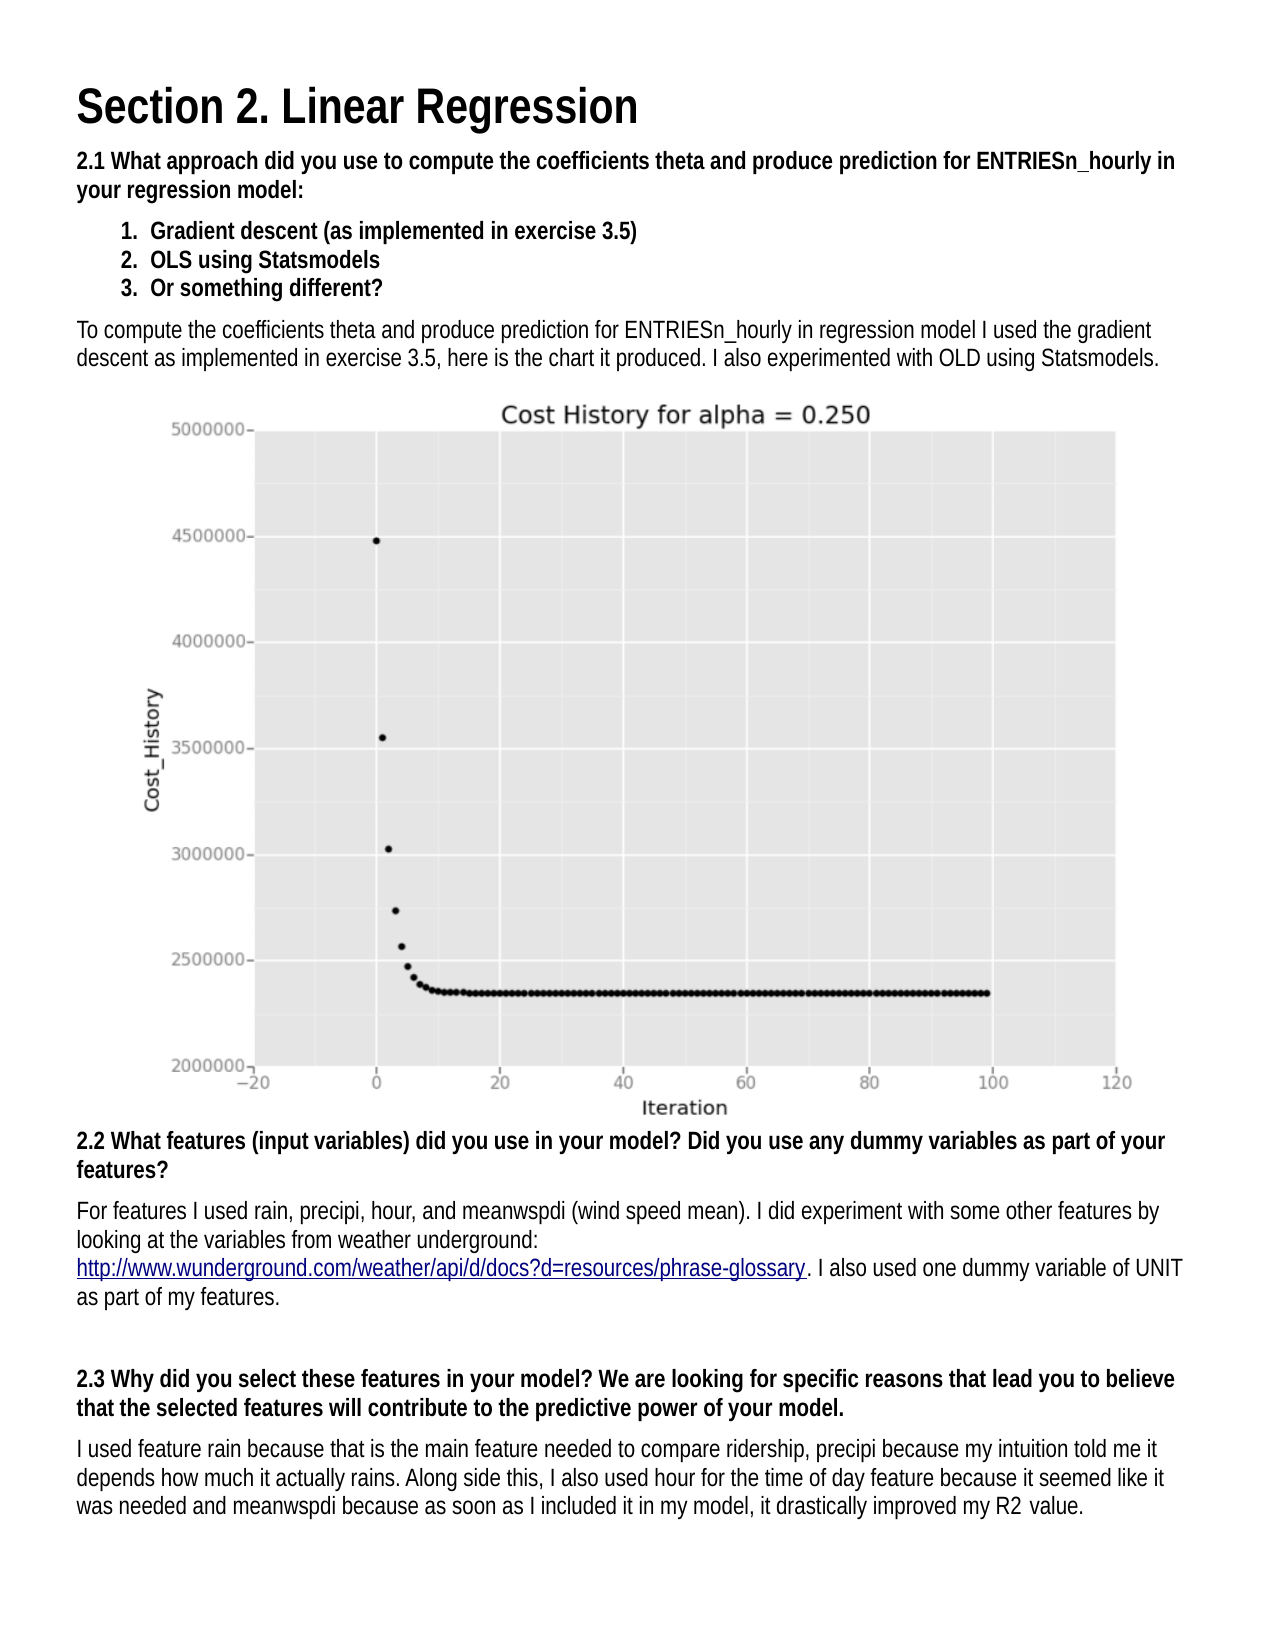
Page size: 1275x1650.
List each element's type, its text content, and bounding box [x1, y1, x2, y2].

text To compute the coefficients theta and produce prediction for ENTRIESn_hourly in regression model I used the gradient descent as implemented in exercise 3.5, here is the chart it produced. I also experimented with OLD using Statsmodels. [76, 314, 1198, 372]
list Gradient descent (as implemented in exercise 3.5) [121, 216, 1198, 245]
list OLS using Statsmodels [121, 245, 1198, 273]
picture [128, 384, 1147, 1127]
list Or something different? [121, 273, 1198, 302]
text I used feature rain because that is the main feature needed to compare ridership, precipi because my intuition told me it depends how much it actually rains. Along side this, I also used hour for the time of day feature because it seemed like it was needed and meanwspdi because as soon as I included it in my model, it drastically improved my R2 value. [76, 1434, 1198, 1520]
text For features I used rain, precipi, hour, and meanwspdi (wind speed mean). I did experiment with some other features by looking at the variables from weather underground: http://www.wunderground.com/weather/api/d/docs?d=resources/phrase-glossary. I also used one dummy variable of UNIT as part of my features. [76, 1196, 1198, 1311]
subtitle Section 2. Linear Regression [76, 76, 1198, 134]
text 2.3 Why did you select these features in your model? We are looking for specific reasons that lead you to believe that the selected features will contribute to the predictive power of your model. [76, 1364, 1198, 1421]
text 2.1 What approach did you use to compute the coefficients theta and produce prediction for ENTRIESn_hourly in your regression model: [76, 146, 1198, 204]
text 2.2 What features (input variables) did you use in your model? Did you use any dummy variables as part of your features? [76, 384, 1198, 1183]
